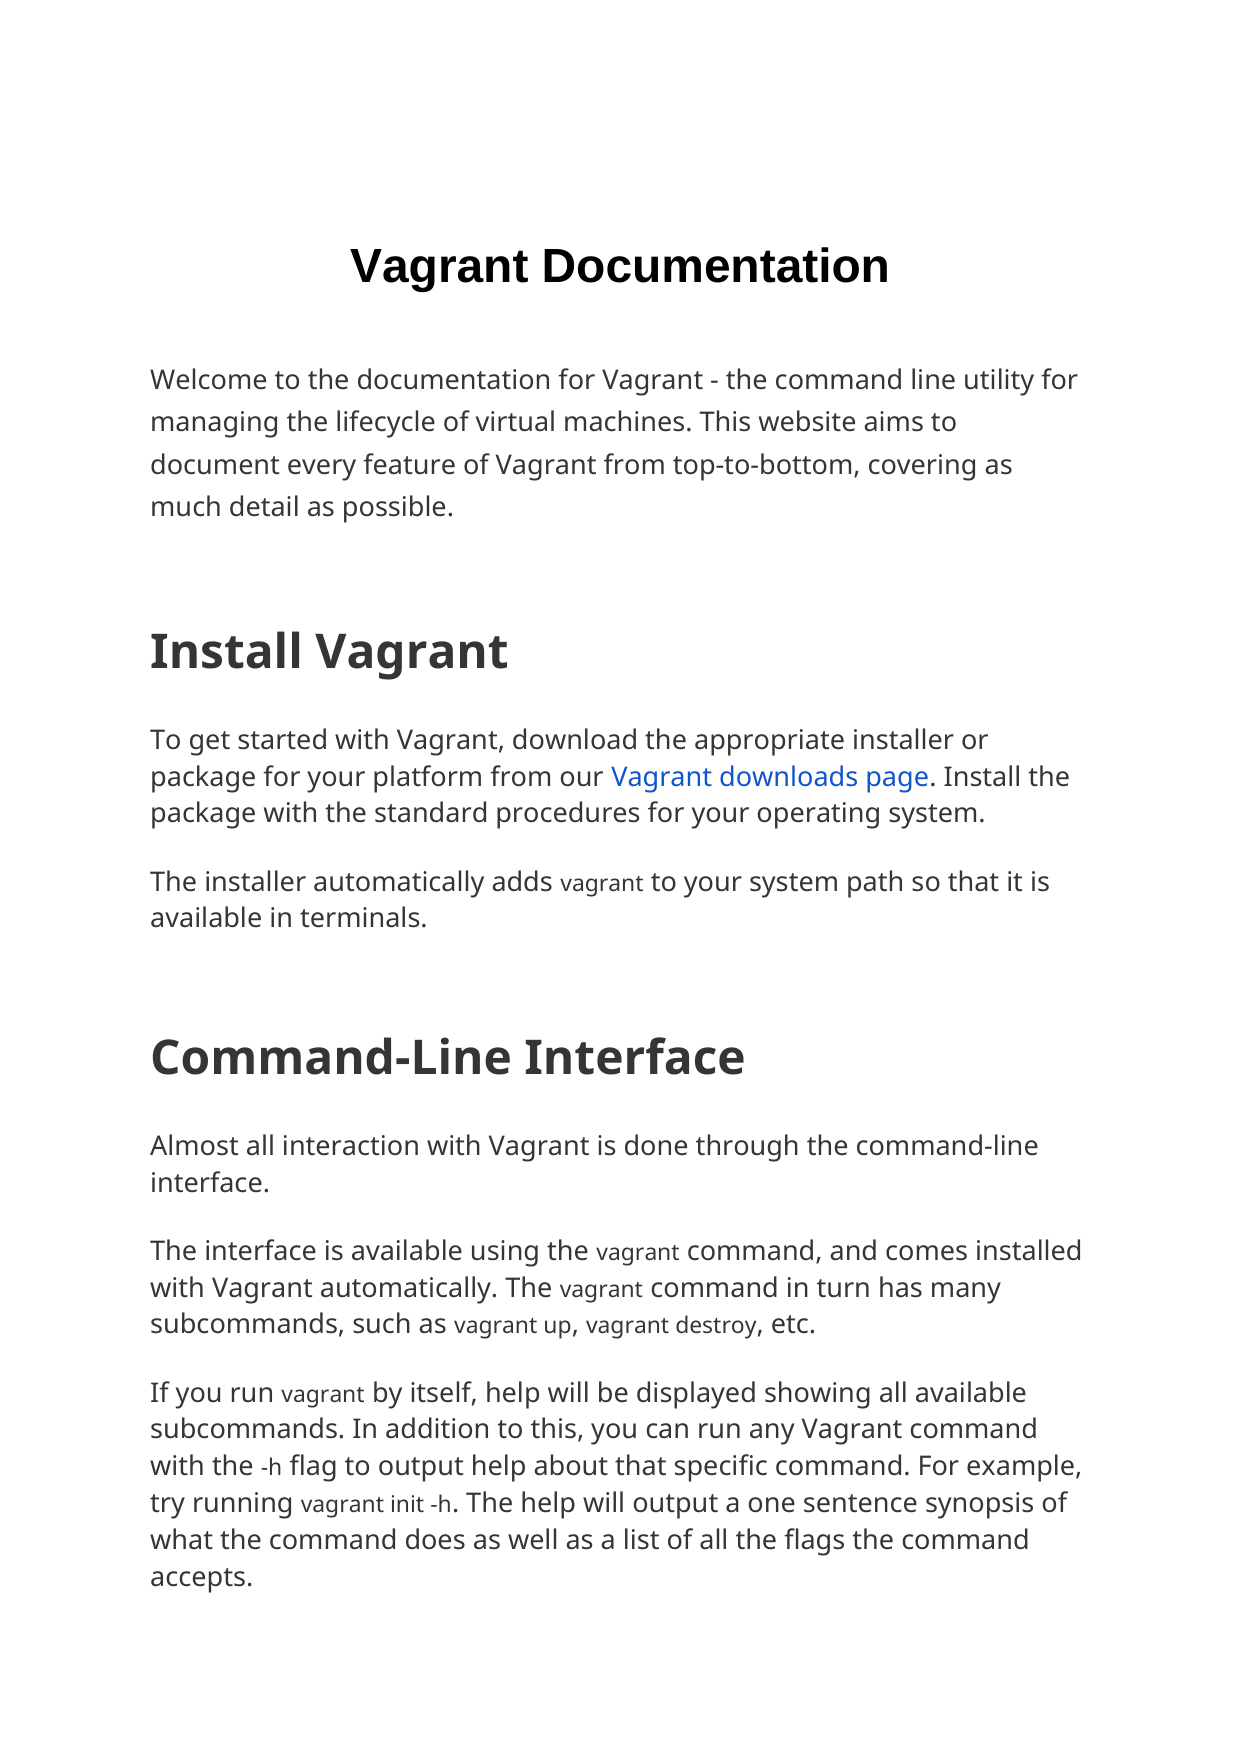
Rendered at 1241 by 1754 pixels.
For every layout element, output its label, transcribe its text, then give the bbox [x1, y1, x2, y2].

text If you run vagrant by itself, help will be displayed showing all available subcommands. In addition to this, you can run any Vagrant command with the -h flag to output help about that specific command. For example, try running vagrant init -h. The help will output a one sentence synopsis of what the command does as well as a list of all the flags the command accepts. [150, 1373, 1090, 1594]
text To get started with Vagrant, download the appropriate installer or package for your platform from our Vagrant downloads page. Install the package with the standard procedures for your operating system. [150, 720, 1090, 831]
subtitle Command-Line Interface [150, 1023, 1090, 1089]
subtitle Vagrant Documentation [150, 237, 1090, 293]
subtitle Install Vagrant [150, 617, 1090, 683]
text Welcome to the documentation for Vagrant - the command line utility for managing the lifecycle of virtual machines. This website aims to document every feature of Vagrant from top-to-bottom, covering as much detail as possible. [150, 360, 1090, 524]
text The installer automatically adds vagrant to your system path so that it is available in terminals. [150, 862, 1090, 936]
text The interface is available using the vagrant command, and comes installed with Vagrant automatically. The vagrant command in turn has many subcommands, such as vagrant up, vagrant destroy, etc. [150, 1231, 1090, 1342]
text Almost all interaction with Vagrant is done through the command-line interface. [150, 1126, 1090, 1200]
